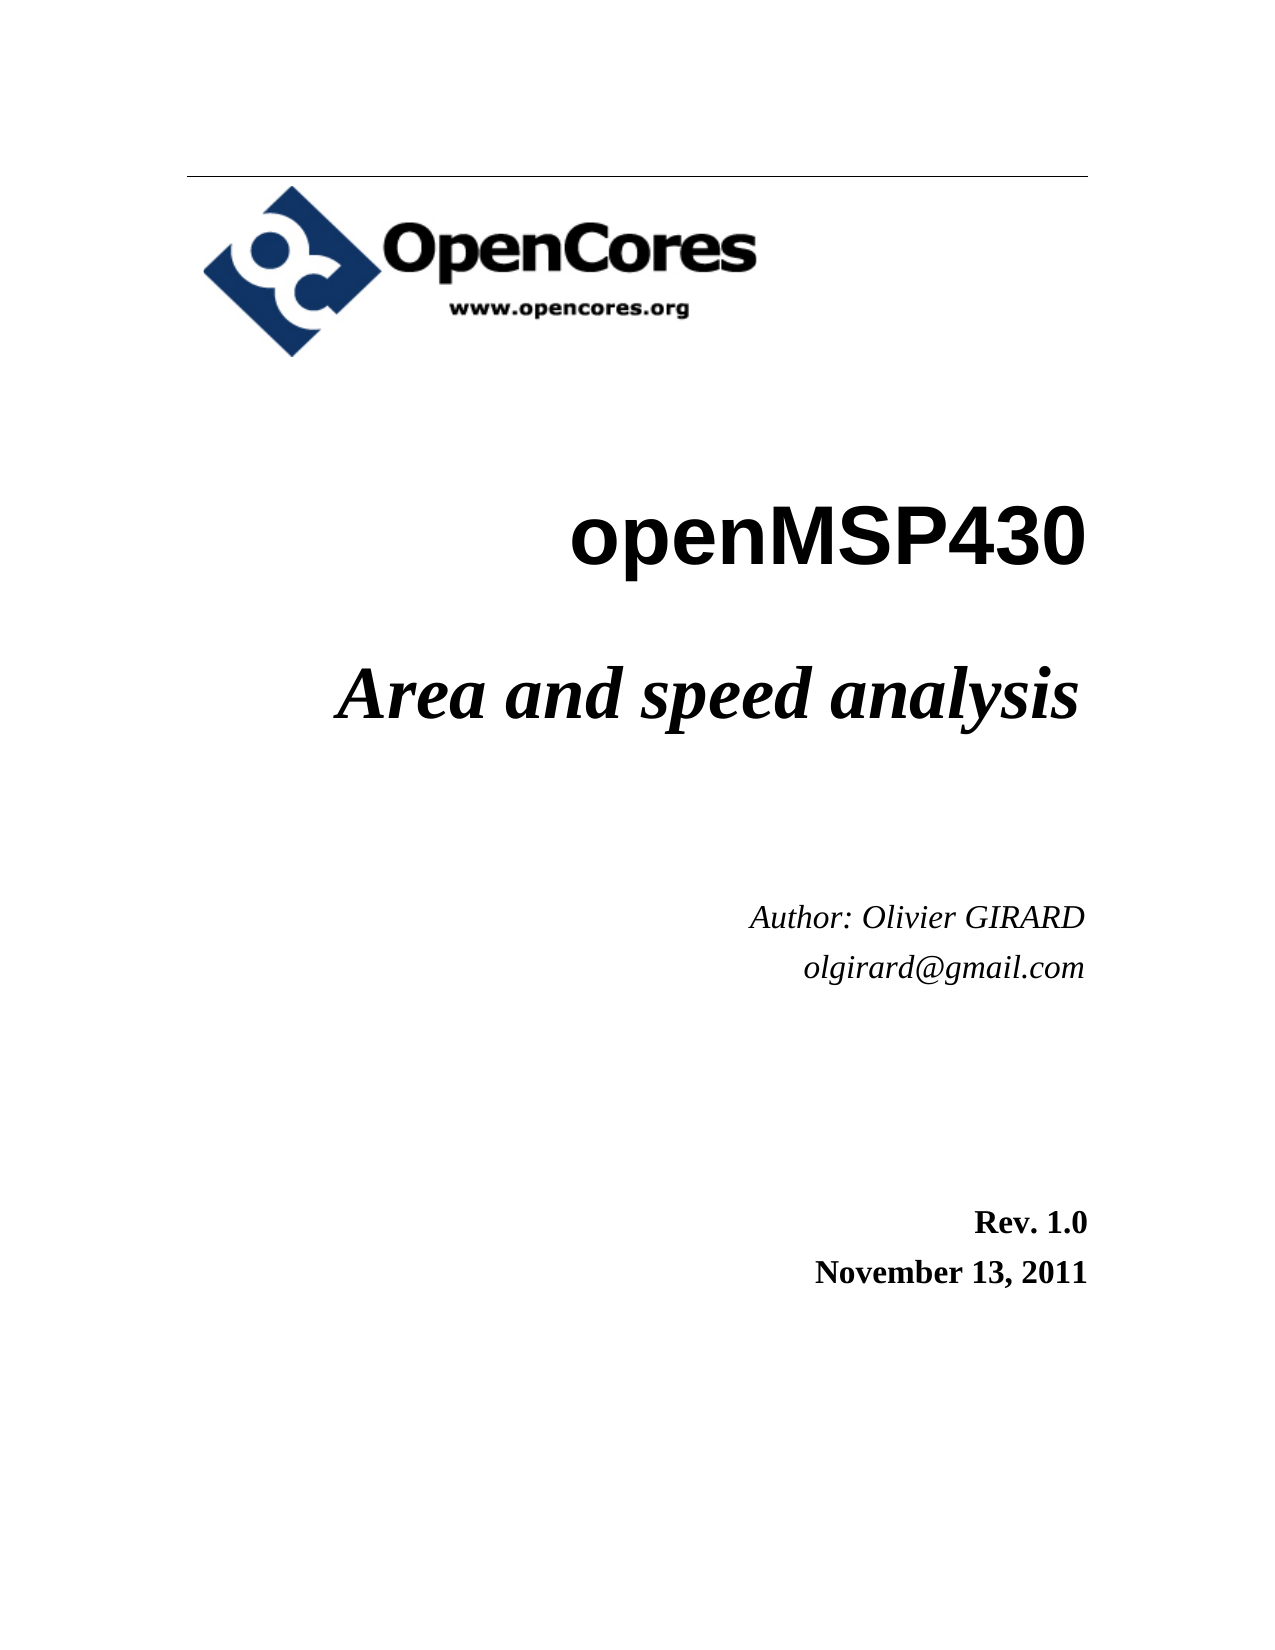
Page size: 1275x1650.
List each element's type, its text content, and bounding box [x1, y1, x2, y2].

title openMSP430 [187, 486, 1088, 582]
text Rev. 1.0 [187, 1202, 1088, 1240]
picture [203, 186, 757, 357]
text Author: Olivier GIRARD [187, 897, 1088, 935]
text Area and speed analysis [187, 649, 1088, 735]
text November 13, 2011 [187, 1253, 1088, 1291]
text olgirard@gmail.com [187, 948, 1088, 986]
